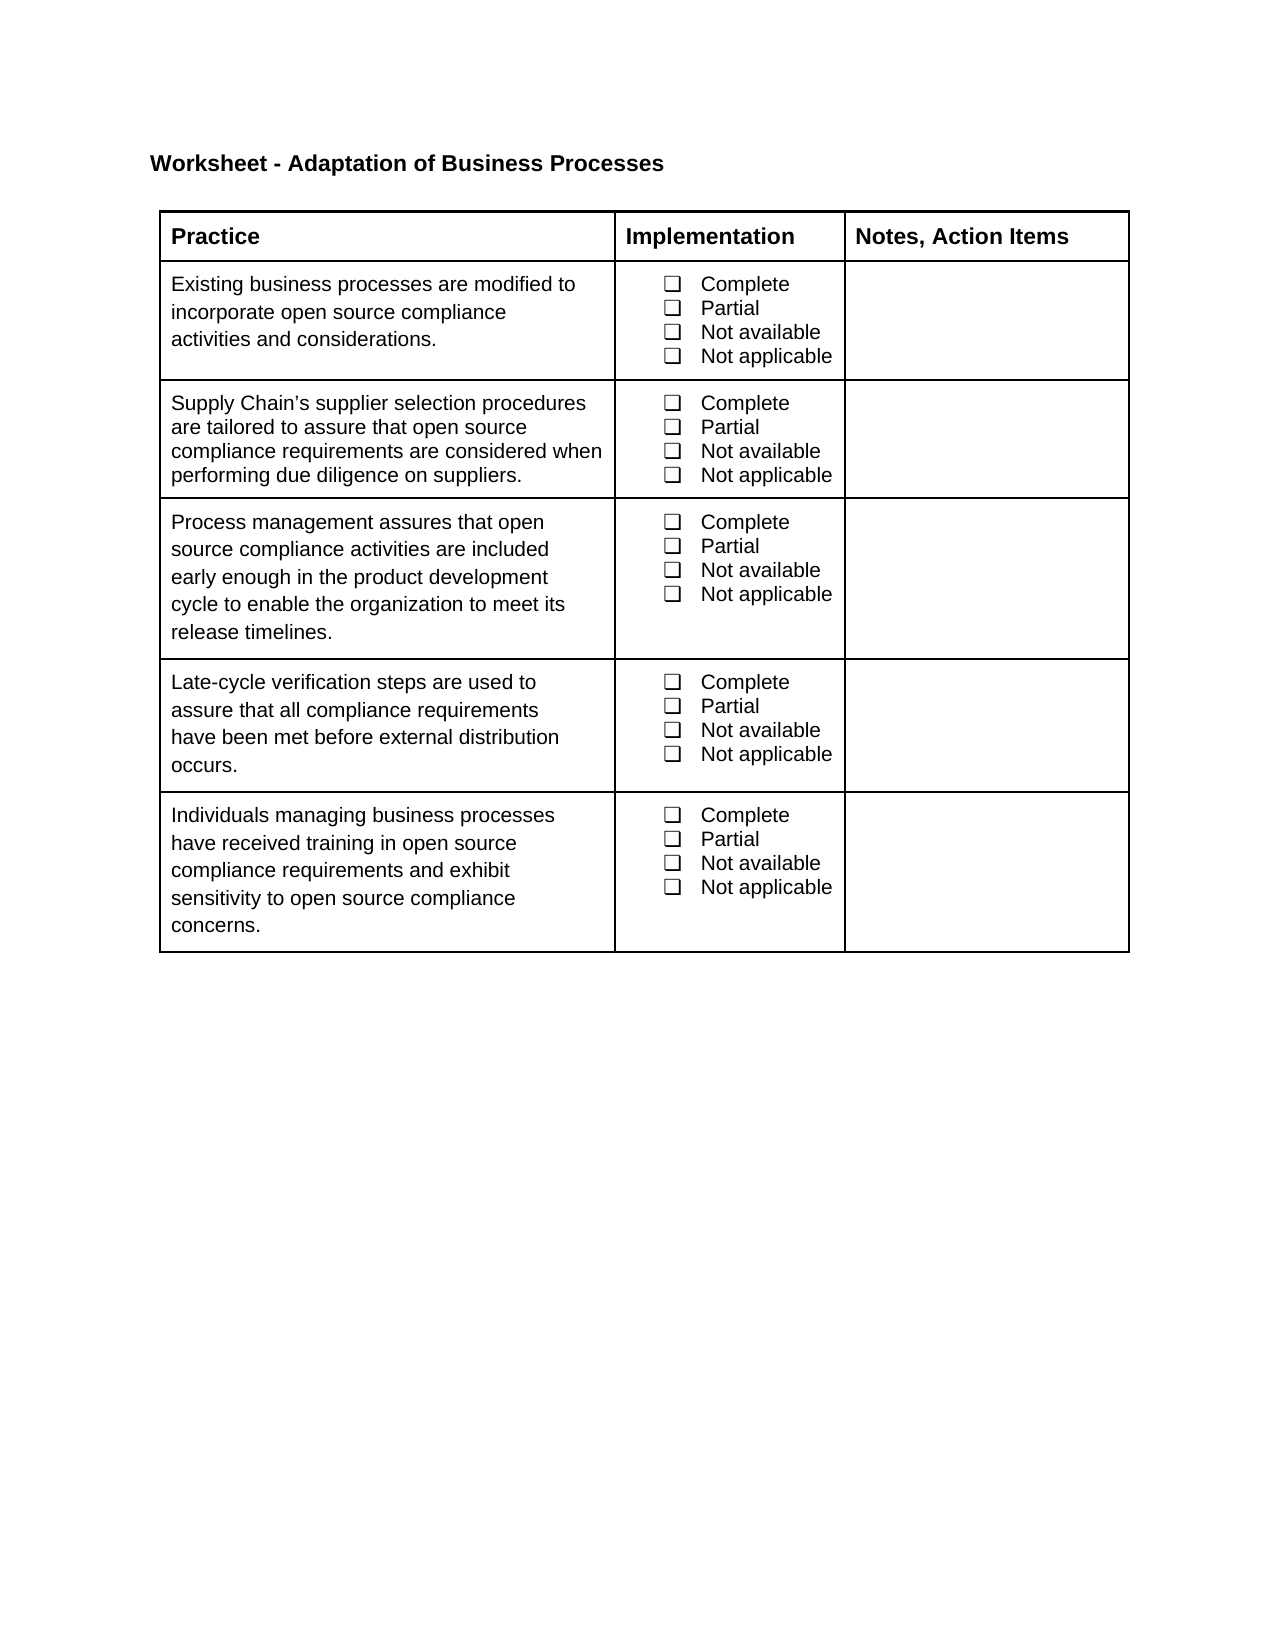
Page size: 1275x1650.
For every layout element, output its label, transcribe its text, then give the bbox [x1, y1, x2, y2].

table_cell [846, 793, 1128, 951]
table_cell Complete Partial Not available Not applicable [616, 660, 844, 791]
table_cell Supply Chain’s supplier selection procedures are tailored to assure that open source compliance requirements are considered when performing due diligence on suppliers. [161, 381, 614, 497]
table_cell Existing business processes are modified to incorporate open source compliance activities and considerations. [161, 262, 614, 378]
table_cell Complete Partial Not available Not applicable [616, 499, 844, 658]
table_cell [846, 381, 1128, 497]
table_cell Complete Partial Not available Not applicable [616, 262, 844, 378]
table_cell [846, 499, 1128, 658]
table_cell Individuals managing business processes have received training in open source compliance requirements and exhibit sensitivity to open source compliance concerns. [161, 793, 614, 951]
table_cell [846, 660, 1128, 791]
table_header Implementation [616, 213, 844, 260]
table_cell Complete Partial Not available Not applicable [616, 381, 844, 497]
table_cell Complete Partial Not available Not applicable [616, 793, 844, 951]
text Worksheet - Adaptation of Business Processes [150, 150, 1125, 176]
table_cell Late-cycle verification steps are used to assure that all compliance requirements have been met before external distribution occurs. [161, 660, 614, 791]
table_cell Process management assures that open source compliance activities are included early enough in the product development cycle to enable the organization to meet its release timelines. [161, 499, 614, 658]
table_header Practice [161, 213, 614, 260]
table_header Notes, Action Items [846, 213, 1128, 260]
table_cell [846, 262, 1128, 378]
